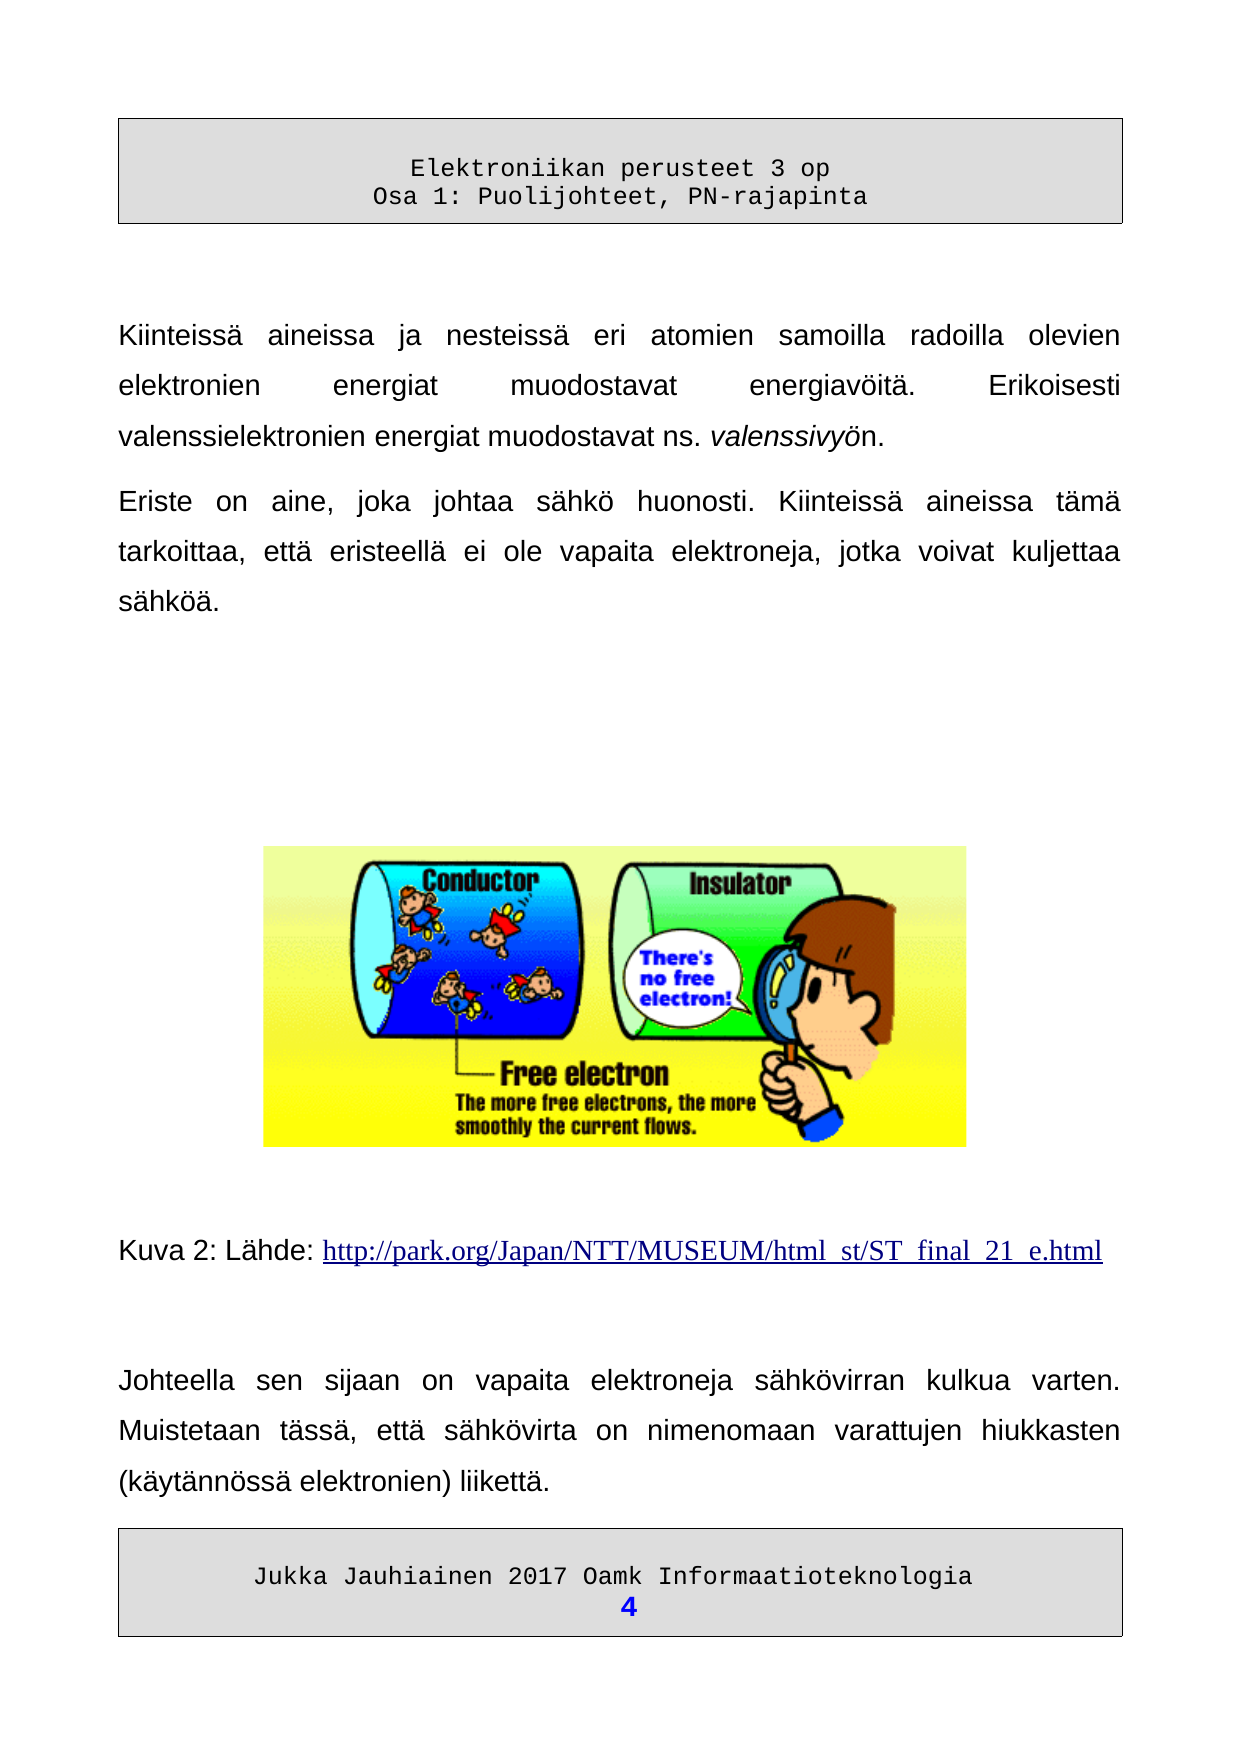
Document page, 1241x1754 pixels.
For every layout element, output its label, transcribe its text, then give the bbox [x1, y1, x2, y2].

text Kiinteissä aineissa ja nesteissä eri atomien samoilla radoilla olevien elektronien energiat muodostavat energiavöitä. Erikoisesti valenssielektronien energiat muodostavat ns. valenssivyön. [118, 318, 1122, 452]
picture [263, 846, 967, 1147]
text Johteella sen sijaan on vapaita elektroneja sähkövirran kulkua varten. Muistetaan tässä, että sähkövirta on nimenomaan varattujen hiukkasten (käytännössä elektronien) liikettä. [118, 1363, 1122, 1497]
text Eriste on aine, joka johtaa sähkö huonosti. Kiinteissä aineissa tämä tarkoittaa, että eristeellä ei ole vapaita elektroneja, jotka voivat kuljettaa sähköä. [118, 483, 1122, 618]
text Kuva 2: Lähde: http://park.org/Japan/NTT/MUSEUM/html_st/ST_final_21_e.html [118, 1233, 1122, 1267]
